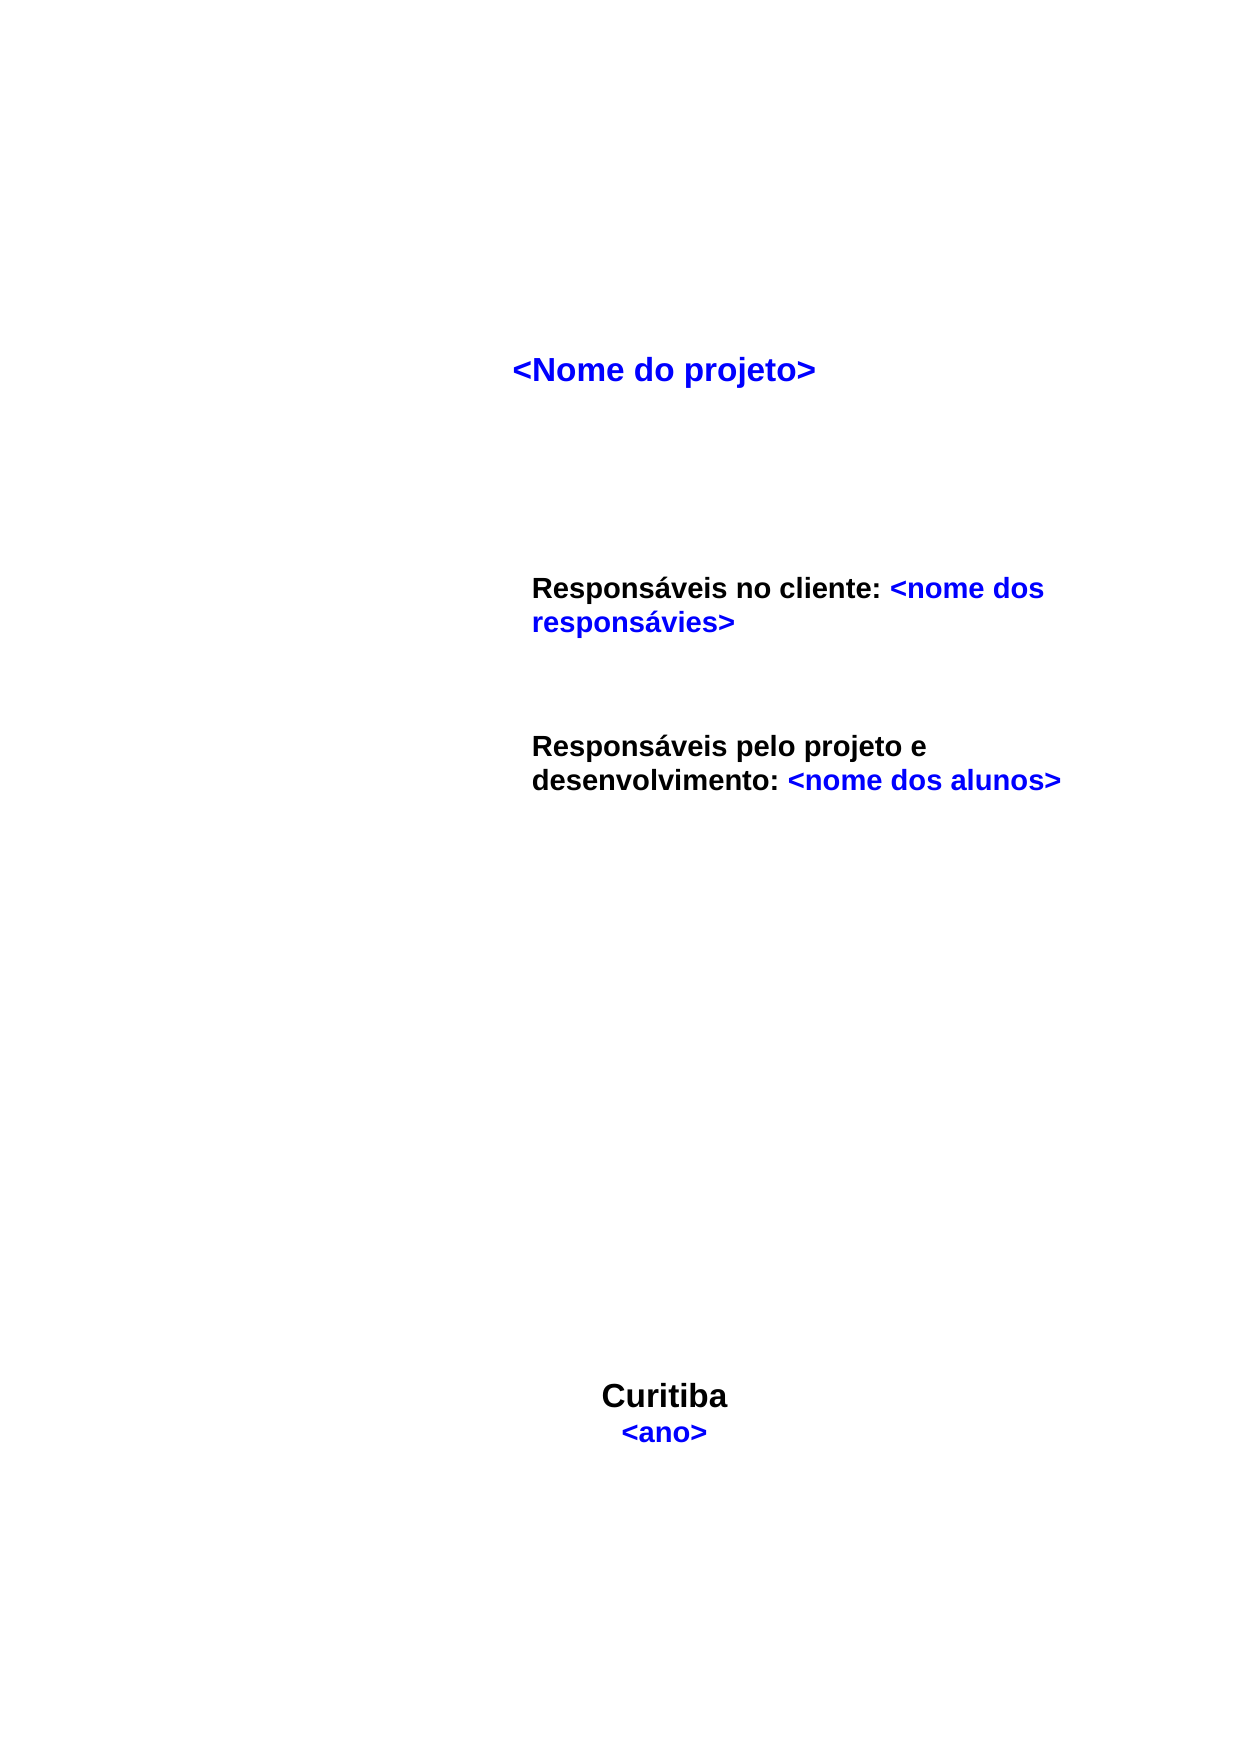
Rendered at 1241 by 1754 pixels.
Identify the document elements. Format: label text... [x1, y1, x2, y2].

text Responsáveis no cliente: <nome dos responsávies> [532, 571, 1092, 638]
text <ano> [236, 1414, 1092, 1448]
text Curitiba [236, 1376, 1092, 1414]
text <Nome do projeto> [236, 351, 1092, 389]
text Responsáveis pelo projeto e desenvolvimento: <nome dos alunos> [532, 729, 1092, 796]
